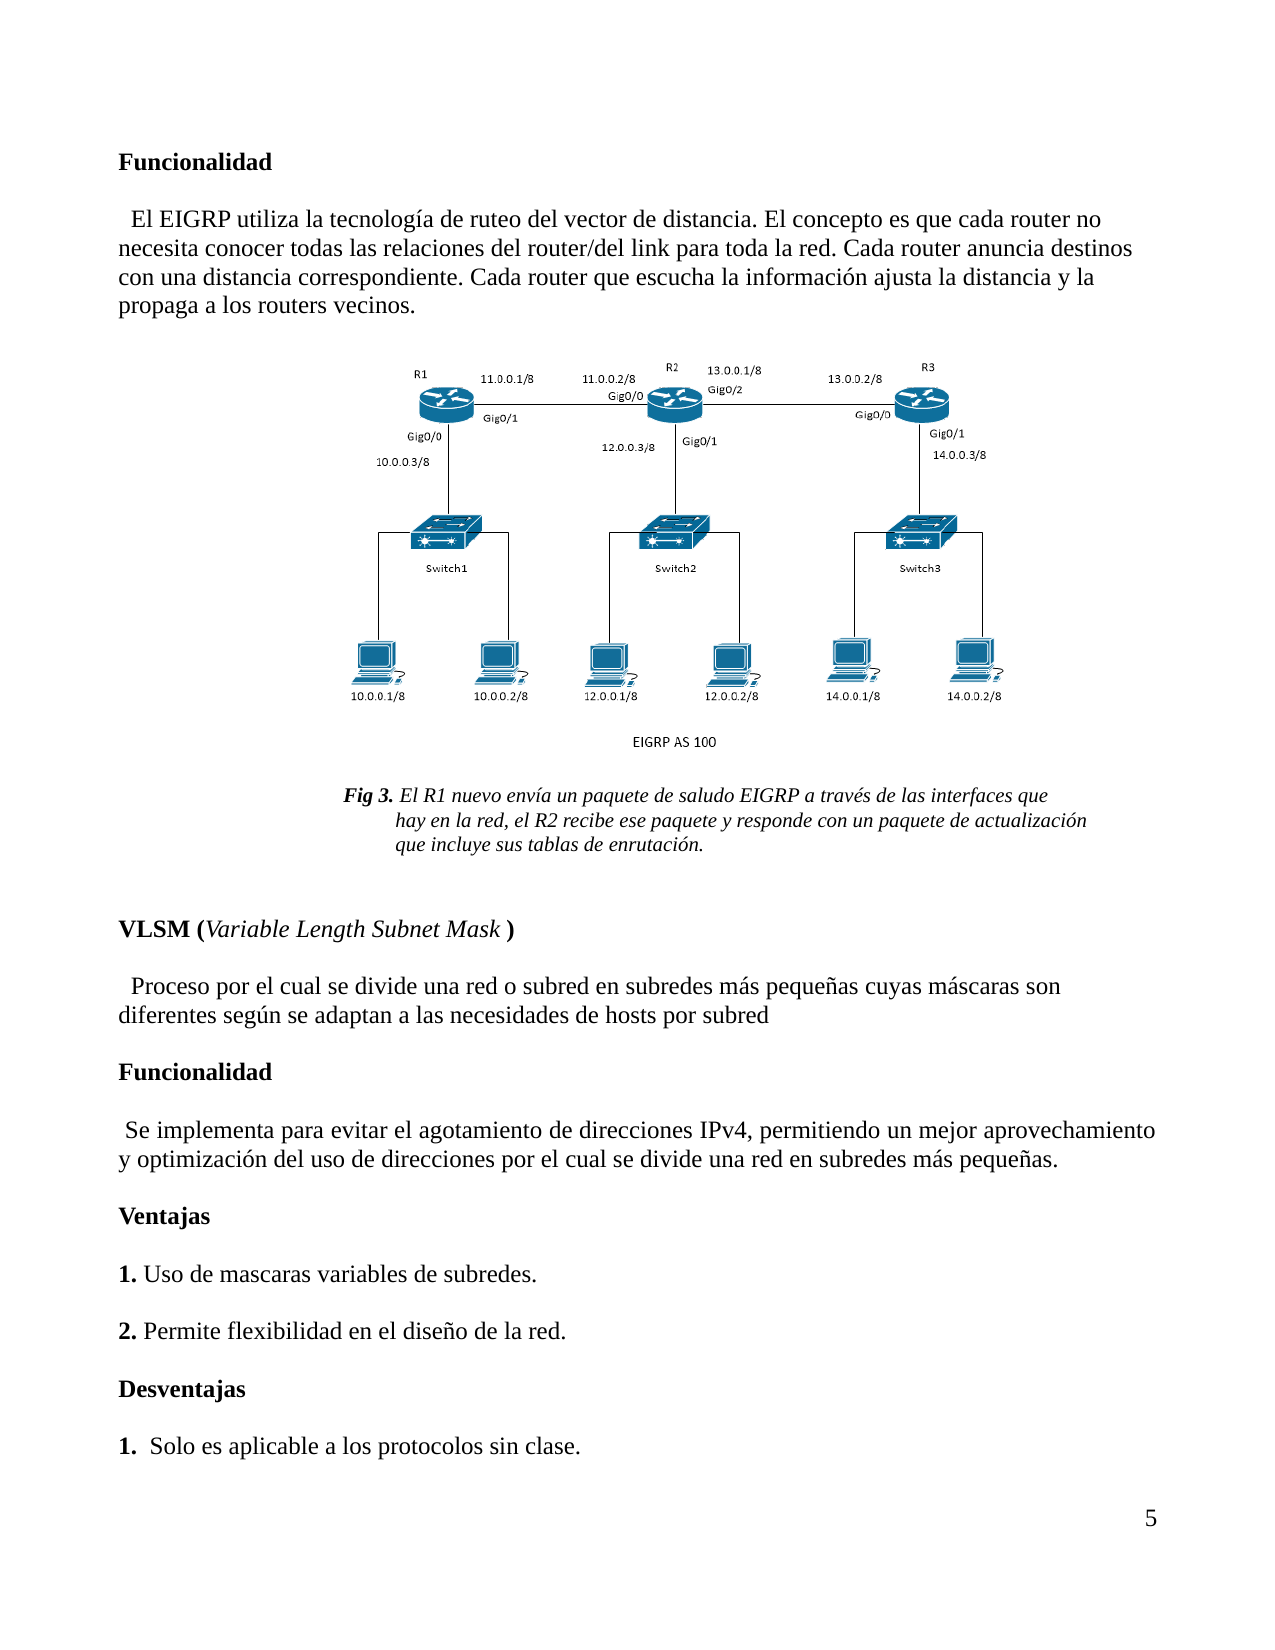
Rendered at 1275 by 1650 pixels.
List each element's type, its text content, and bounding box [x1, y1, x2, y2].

text Fig 3. El R1 nuevo envía un paquete de saludo EIGRP a través de las interfaces que [118, 751, 1157, 808]
text 2. Permite flexibilidad en el diseño de la red. [118, 1316, 1157, 1345]
picture [350, 357, 1004, 752]
text hay en la red, el R2 recibe ese paquete y responde con un paquete de actualización [118, 808, 1157, 832]
text Funcionalidad [118, 1057, 1157, 1086]
text Ventajas [118, 1201, 1157, 1230]
text El EIGRP utiliza la tecnología de ruteo del vector de distancia. El concepto es que cada router no necesita conocer todas las relaciones del router/del link para toda la red. Cada router anuncia destinos con una distancia correspondiente. Cada router que escucha la información ajusta la distancia y la propaga a los routers vecinos. [118, 204, 1157, 319]
text Desventajas [118, 1374, 1157, 1402]
text 1. Solo es aplicable a los protocolos sin clase. [118, 1431, 1157, 1460]
text Se implementa para evitar el agotamiento de direcciones IPv4, permitiendo un mejor aprovechamiento y optimización del uso de direcciones por el cual se divide una red en subredes más pequeñas. [118, 1115, 1157, 1172]
text 1. Uso de mascaras variables de subredes. [118, 1259, 1157, 1287]
text VLSM (Variable Length Subnet Mask ) [118, 914, 1157, 942]
text Proceso por el cual se divide una red o subred en subredes más pequeñas cuyas máscaras son diferentes según se adaptan a las necesidades de hosts por subred [118, 971, 1157, 1029]
text Funcionalidad [118, 147, 1157, 176]
text que incluye sus tablas de enrutación. [118, 832, 1157, 856]
